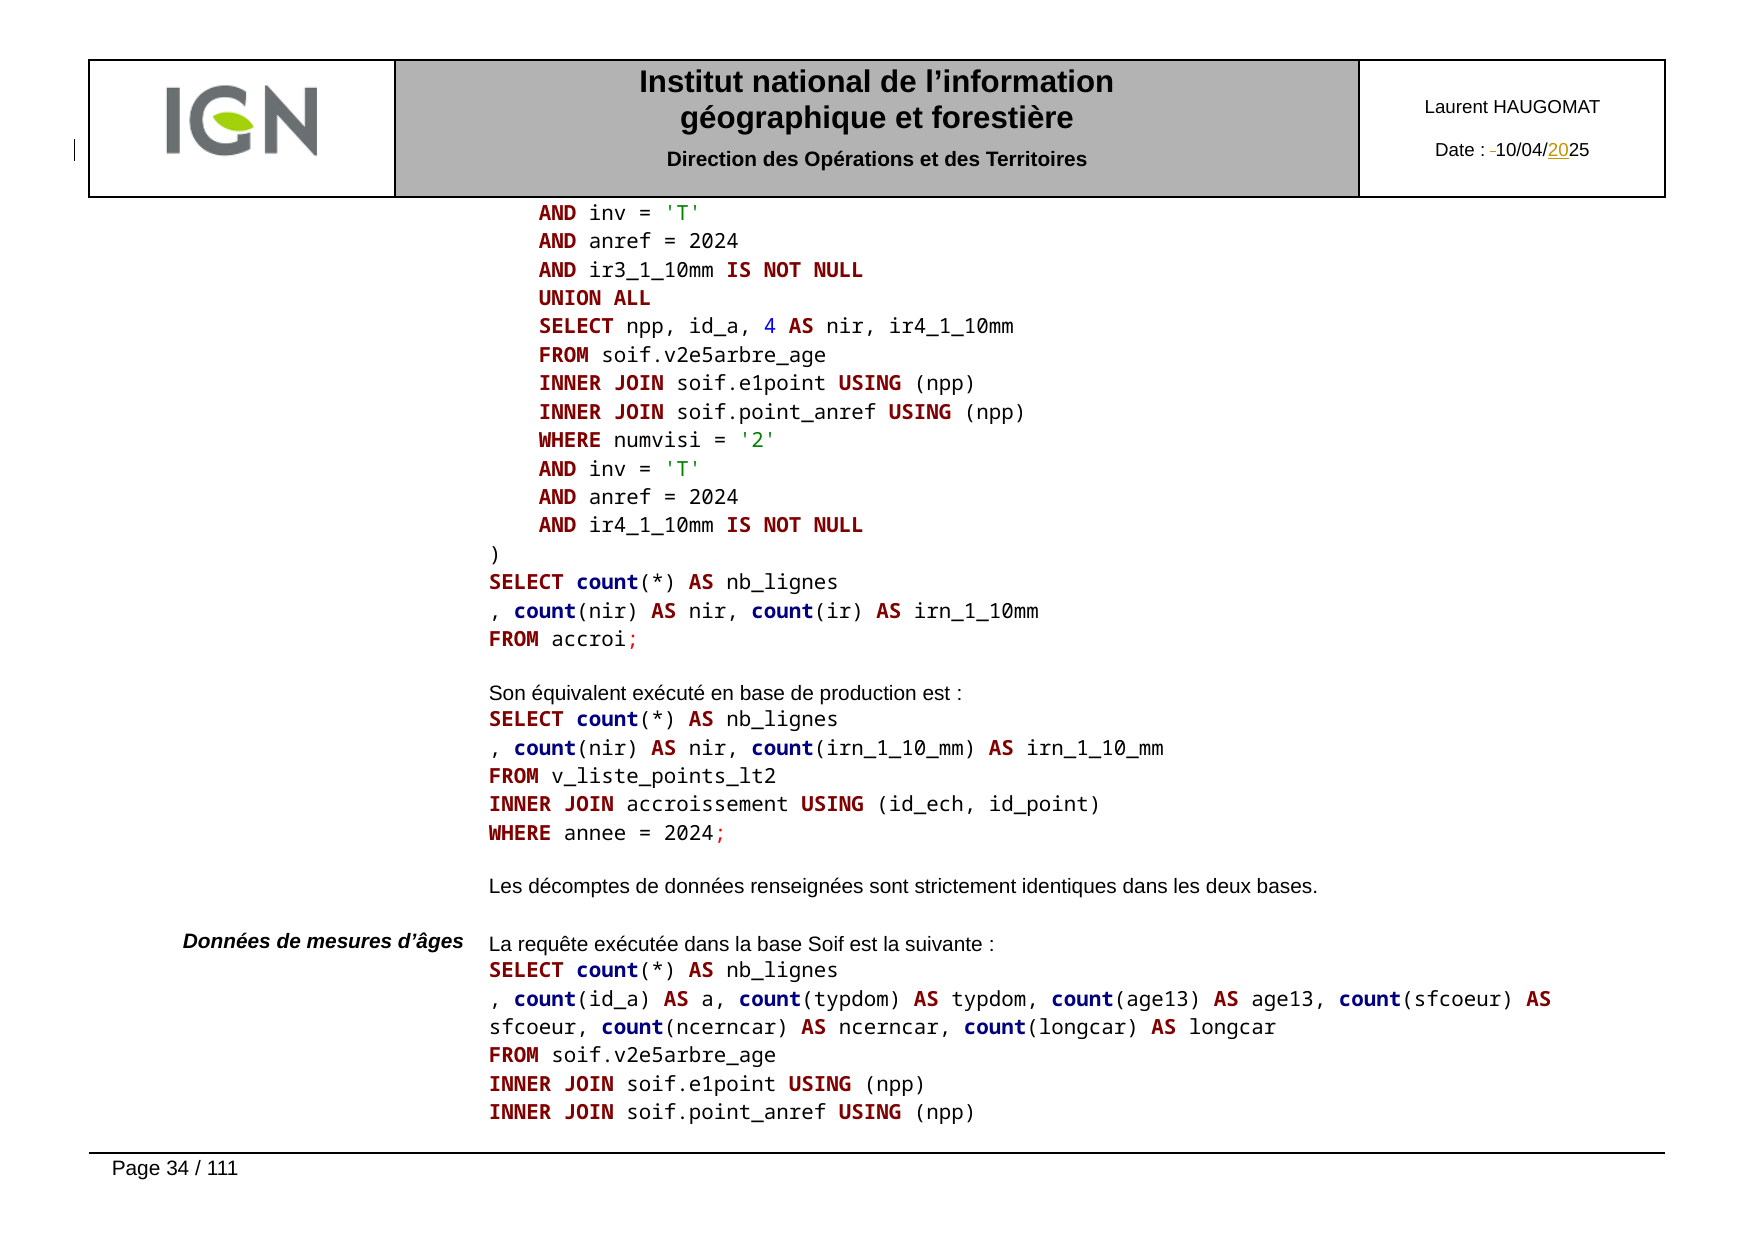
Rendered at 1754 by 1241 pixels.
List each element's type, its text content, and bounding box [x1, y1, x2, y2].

table_cell [89, 198, 483, 928]
table_cell La requête exécutée dans la base Soif est la suivante : SELECT count(*) AS nb_lignes , count(id_a) AS a, count(typdom) AS typdom, count(age13) AS age13, count(sfcoeur) AS sfcoeur, count(ncerncar) AS ncerncar, count(longcar) AS longcar FROM soif.v2e5arbre_age INNER JOIN soif.e1point USING (npp) INNER JOIN soif.point_anref USING (npp) [483, 928, 1665, 1132]
table_cell AND inv = 'T' AND anref = 2024 AND ir3_1_10mm IS NOT NULL UNION ALL SELECT npp, id_a, 4 AS nir, ir4_1_10mm FROM soif.v2e5arbre_age INNER JOIN soif.e1point USING (npp) INNER JOIN soif.point_anref USING (npp) WHERE numvisi = '2' AND inv = 'T' AND anref = 2024 AND ir4_1_10mm IS NOT NULL ) SELECT count(*) AS nb_lignes , count(nir) AS nir, count(ir) AS irn_1_10mm FROM accroi; Son équivalent exécuté en base de production est : SELECT count(*) AS nb_lignes , count(nir) AS nir, count(irn_1_10_mm) AS irn_1_10_mm FROM v_liste_points_lt2 INNER JOIN accroissement USING (id_ech, id_point) WHERE annee = 2024; Les décomptes de données renseignées sont strictement identiques dans les deux bases. [483, 198, 1665, 928]
table_cell Données de mesures d’âges [89, 928, 483, 1132]
picture [141, 62, 343, 180]
